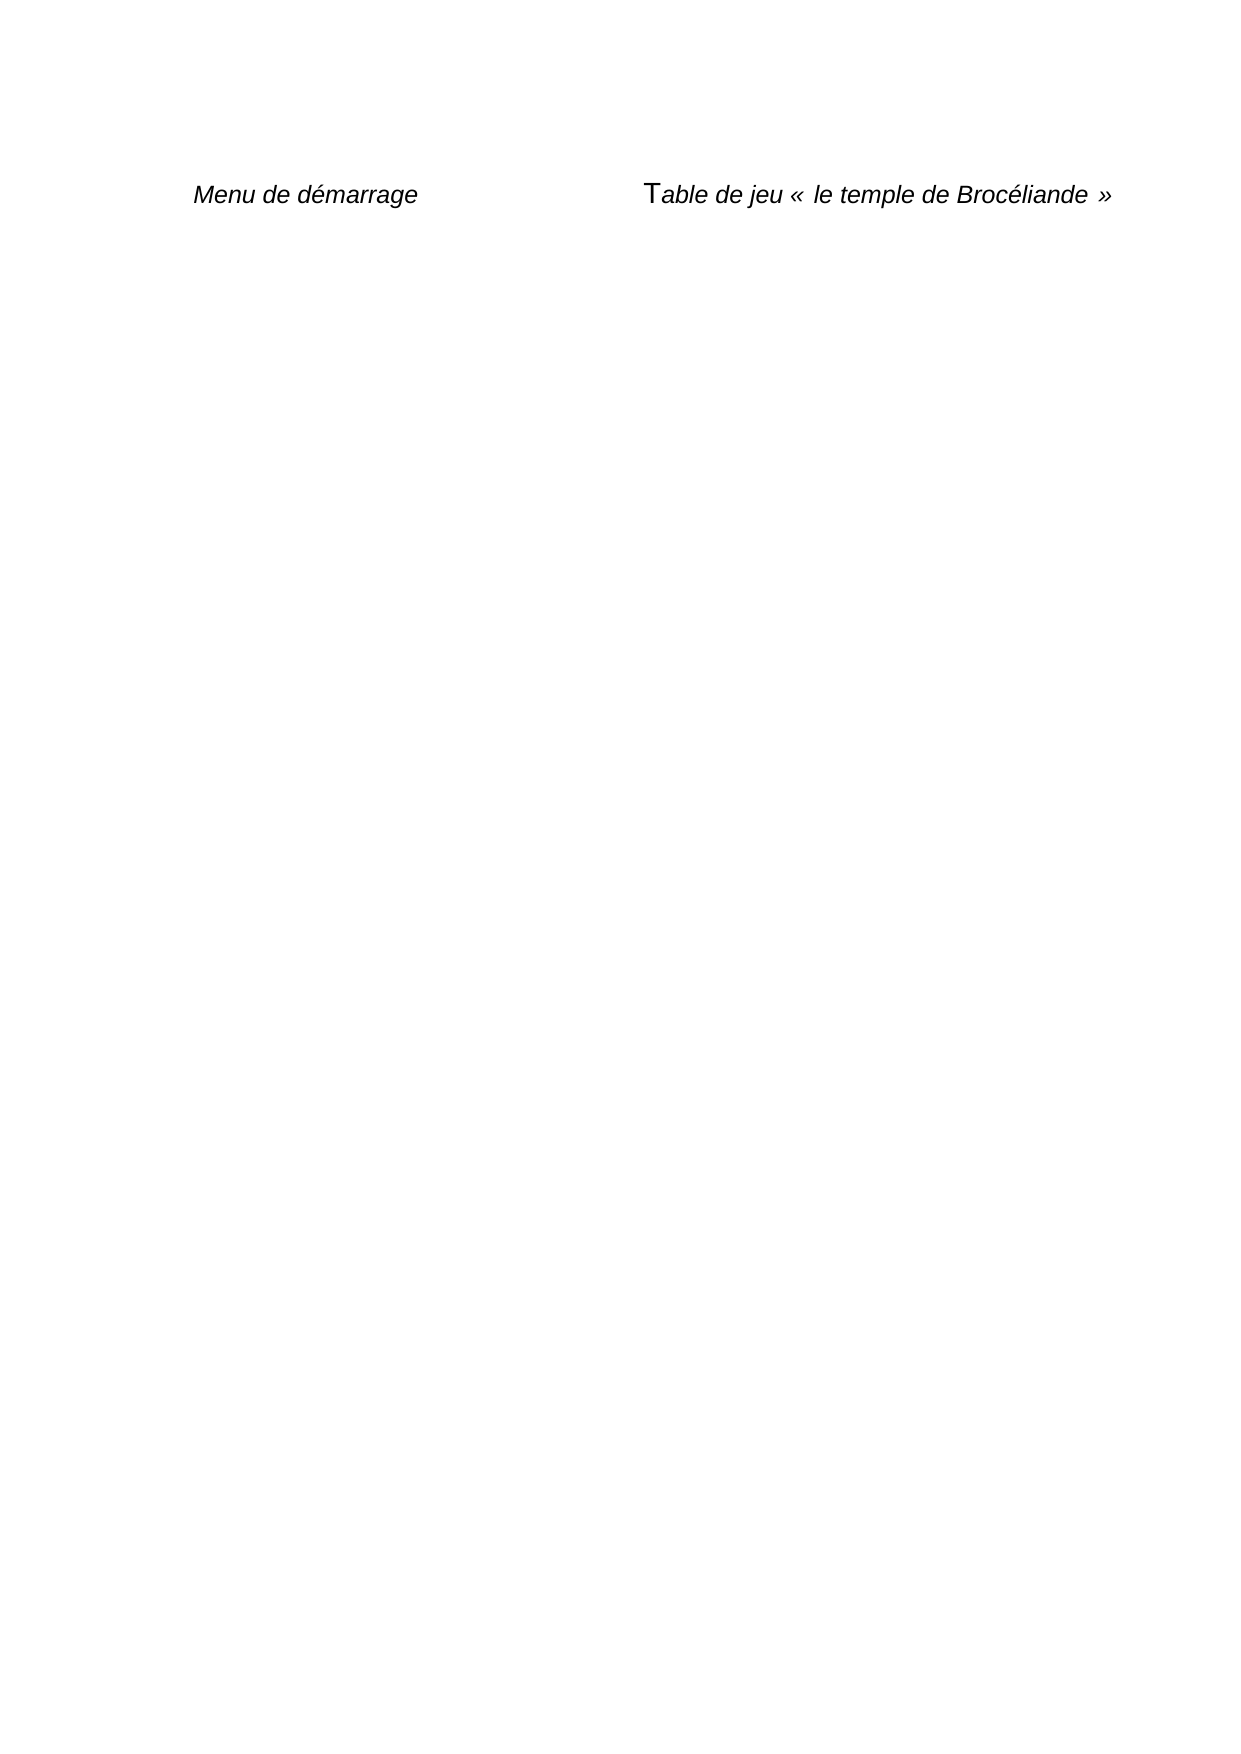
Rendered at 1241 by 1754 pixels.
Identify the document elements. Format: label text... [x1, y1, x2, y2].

text Menu de démarrage Table de jeu « le temple de Brocéliande » [118, 176, 1122, 210]
